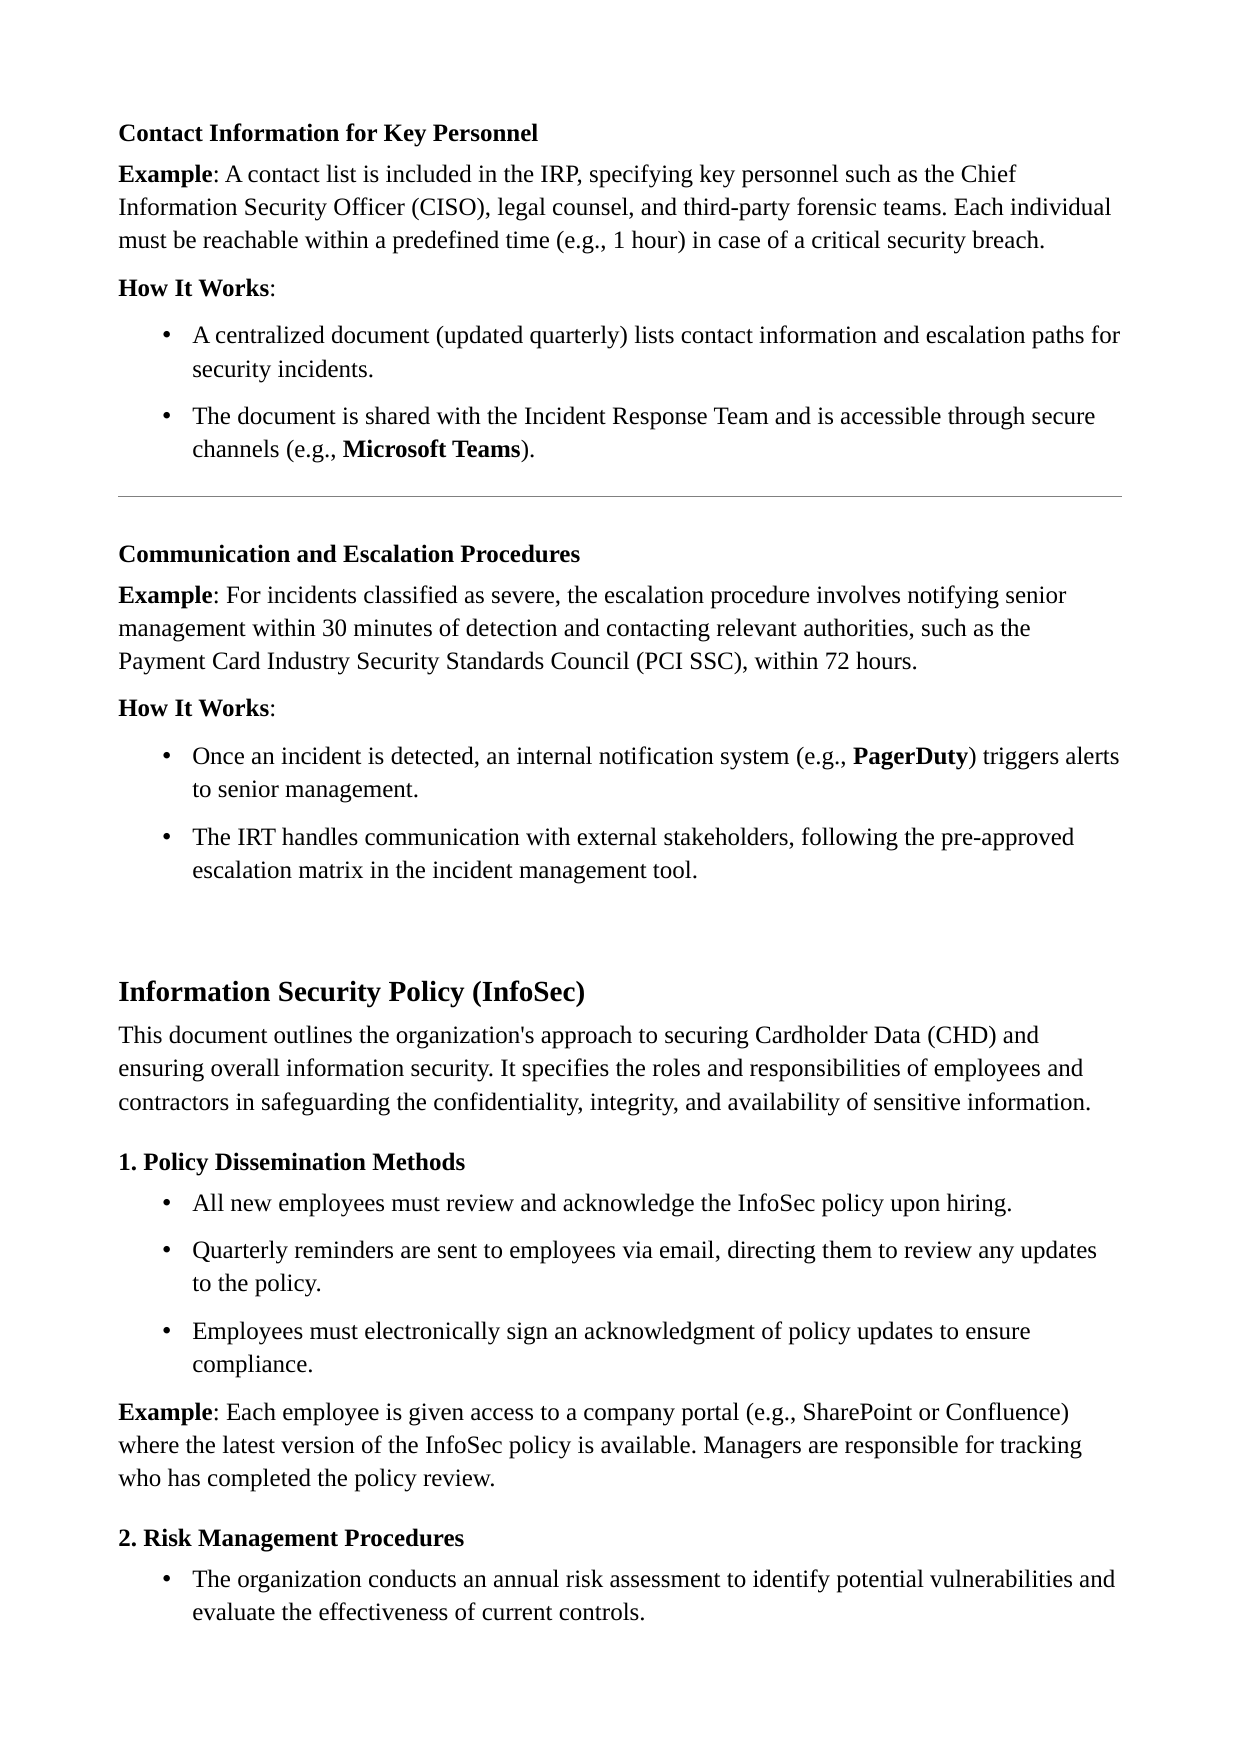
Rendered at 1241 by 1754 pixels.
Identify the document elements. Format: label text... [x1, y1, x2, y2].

list All new employees must review and acknowledge the InfoSec policy upon hiring. [162, 1188, 1122, 1217]
list The organization conducts an annual risk assessment to identify potential vulnerabilities and evaluate the effectiveness of current controls. [162, 1564, 1122, 1626]
text How It Works: [118, 273, 1122, 302]
list A centralized document (updated quarterly) lists contact information and escalation paths for security incidents. [162, 321, 1122, 382]
list The document is shared with the Incident Response Team and is accessible through secure channels (e.g., Microsoft Teams). [162, 401, 1122, 463]
list Quarterly reminders are sent to employees via email, directing them to review any updates to the policy. [162, 1236, 1122, 1297]
text Example: Each employee is given access to a company portal (e.g., SharePoint or Confluence) where the latest version of the InfoSec policy is available. Managers are responsible for tracking who has completed the policy review. [118, 1397, 1122, 1492]
text Example: A contact list is included in the IRP, specifying key personnel such as the Chief Information Security Officer (CISO), legal counsel, and third-party forensic teams. Each individual must be reachable within a predefined time (e.g., 1 hour) in case of a critical security breach. [118, 159, 1122, 254]
list Once an incident is detected, an internal notification system (e.g., PagerDuty) triggers alerts to senior management. [162, 741, 1122, 803]
text Example: For incidents classified as severe, the escalation procedure involves notifying senior management within 30 minutes of detection and contacting relevant authorities, such as the Payment Card Industry Security Standards Council (PCI SSC), within 72 hours. [118, 580, 1122, 675]
subtitle Contact Information for Key Personnel [118, 118, 1122, 147]
subtitle Communication and Escalation Procedures [118, 539, 1122, 567]
list The IRT handles communication with external stakeholders, following the pre-approved escalation matrix in the incident management tool. [162, 822, 1122, 883]
subtitle 1. Policy Dissemination Methods [118, 1147, 1122, 1175]
text This document outlines the organization's approach to securing Cardholder Data (CHD) and ensuring overall information security. It specifies the roles and responsibilities of employees and contractors in safeguarding the confidentiality, integrity, and availability of sensitive information. [118, 1021, 1122, 1115]
subtitle 2. Risk Management Procedures [118, 1523, 1122, 1552]
subtitle Information Security Policy (InfoSec) [118, 974, 1122, 1008]
list Employees must electronically sign an acknowledgment of policy updates to ensure compliance. [162, 1316, 1122, 1378]
text How It Works: [118, 693, 1122, 722]
